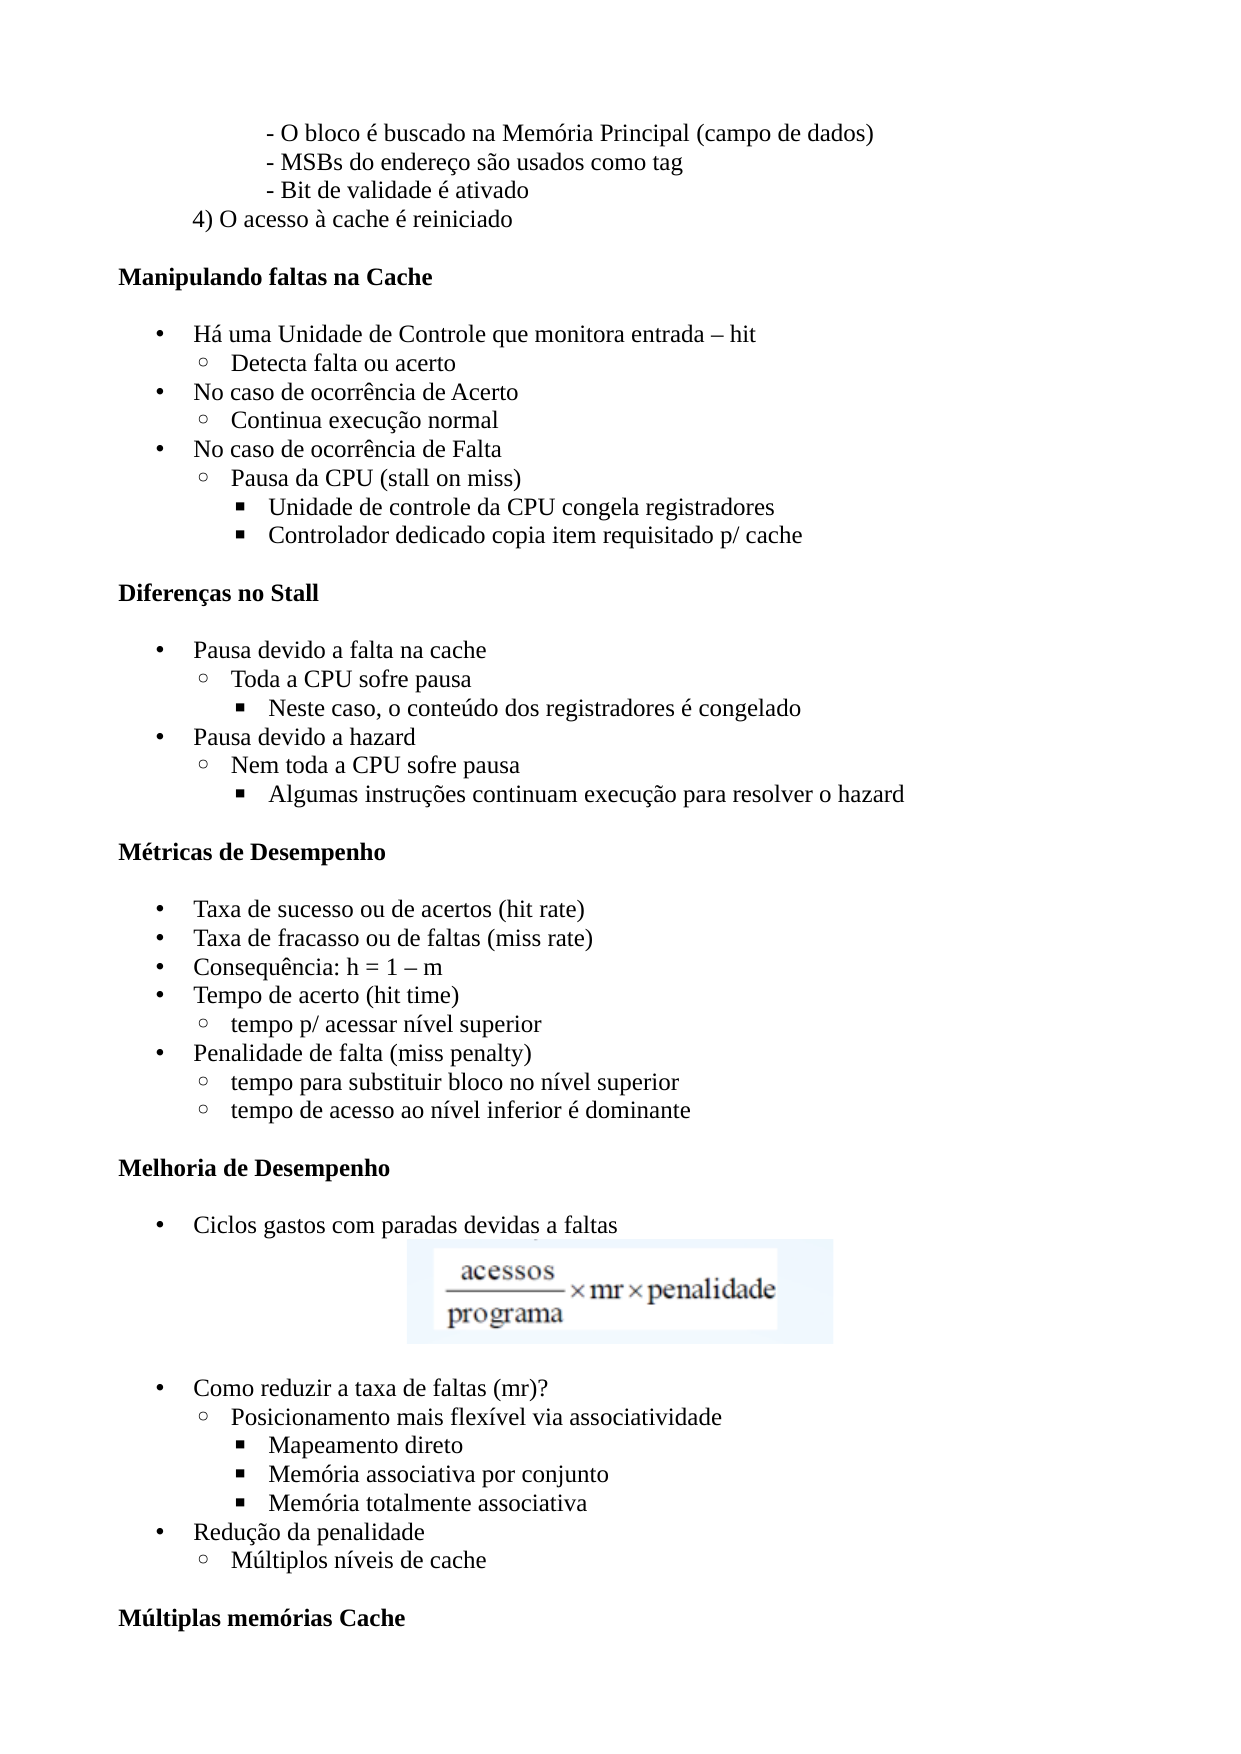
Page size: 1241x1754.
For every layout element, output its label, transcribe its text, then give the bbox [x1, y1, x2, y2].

list No caso de ocorrência de Falta [156, 434, 1122, 463]
list Como reduzir a taxa de faltas (mr)? [156, 1373, 1122, 1402]
list Detecta falta ou acerto [193, 348, 1122, 377]
list tempo p/ acessar nível superior [193, 1009, 1122, 1038]
list Nem toda a CPU sofre pausa [193, 751, 1122, 779]
list No caso de ocorrência de Acerto [156, 377, 1122, 406]
list Algumas instruções continuam execução para resolver o hazard [231, 779, 1122, 808]
list Memória totalmente associativa [231, 1488, 1122, 1517]
list Mapeamento direto [231, 1430, 1122, 1459]
text Múltiplas memórias Cache [118, 1603, 1122, 1632]
list Há uma Unidade de Controle que monitora entrada – hit [156, 319, 1122, 348]
text - O bloco é buscado na Memória Principal (campo de dados) [118, 118, 1122, 147]
list Controlador dedicado copia item requisitado p/ cache [231, 521, 1122, 549]
list Pausa devido a falta na cache [156, 636, 1122, 664]
text - MSBs do endereço são usados como tag [118, 147, 1122, 176]
picture [406, 1239, 834, 1344]
list Posicionamento mais flexível via associatividade [193, 1402, 1122, 1430]
text 4) O acesso à cache é reiniciado [118, 204, 1122, 233]
list Taxa de fracasso ou de faltas (miss rate) [156, 923, 1122, 952]
list Taxa de sucesso ou de acertos (hit rate) [156, 894, 1122, 923]
list Memória associativa por conjunto [231, 1459, 1122, 1488]
list tempo de acesso ao nível inferior é dominante [193, 1096, 1122, 1124]
list Consequência: h = 1 – m [156, 952, 1122, 981]
list Tempo de acerto (hit time) [156, 981, 1122, 1009]
list tempo para substituir bloco no nível superior [193, 1067, 1122, 1096]
text - Bit de validade é ativado [118, 176, 1122, 204]
list Toda a CPU sofre pausa [193, 664, 1122, 693]
text Diferenças no Stall [118, 578, 1122, 607]
list Neste caso, o conteúdo dos registradores é congelado [231, 693, 1122, 722]
list Pausa da CPU (stall on miss) [193, 463, 1122, 492]
list Unidade de controle da CPU congela registradores [231, 492, 1122, 521]
text Melhoria de Desempenho [118, 1153, 1122, 1182]
text Manipulando faltas na Cache [118, 262, 1122, 291]
text Métricas de Desempenho [118, 837, 1122, 866]
list Pausa devido a hazard [156, 722, 1122, 751]
list Ciclos gastos com paradas devidas a faltas [156, 1211, 1122, 1239]
list Continua execução normal [193, 406, 1122, 434]
list Penalidade de falta (miss penalty) [156, 1038, 1122, 1067]
list Múltiplos níveis de cache [193, 1545, 1122, 1574]
list Redução da penalidade [156, 1517, 1122, 1545]
